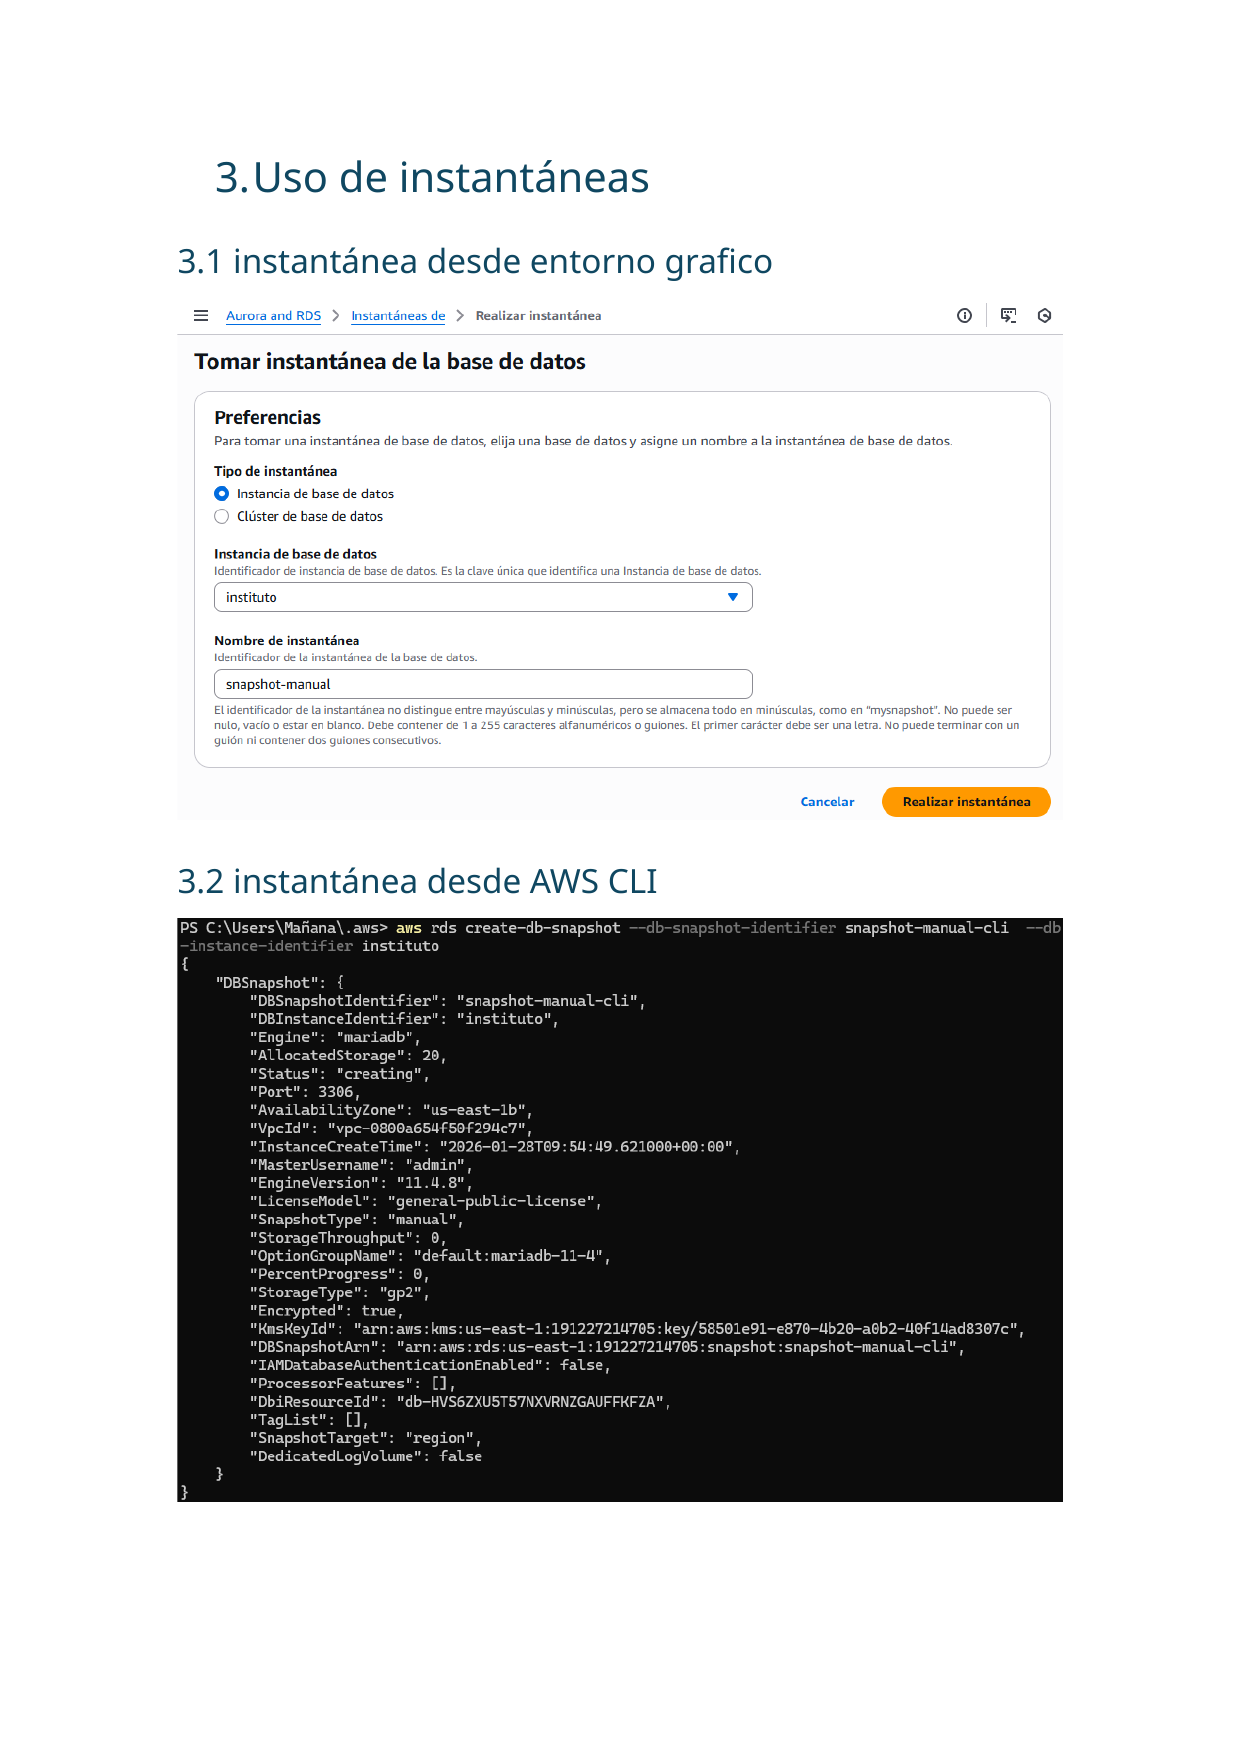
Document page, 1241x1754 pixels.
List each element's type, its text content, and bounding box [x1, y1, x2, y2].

subtitle 3.1 instantánea desde entorno grafico [177, 238, 1063, 283]
subtitle 3.2 instantánea desde AWS CLI [177, 858, 1063, 903]
list Uso de instantáneas [215, 148, 1063, 204]
